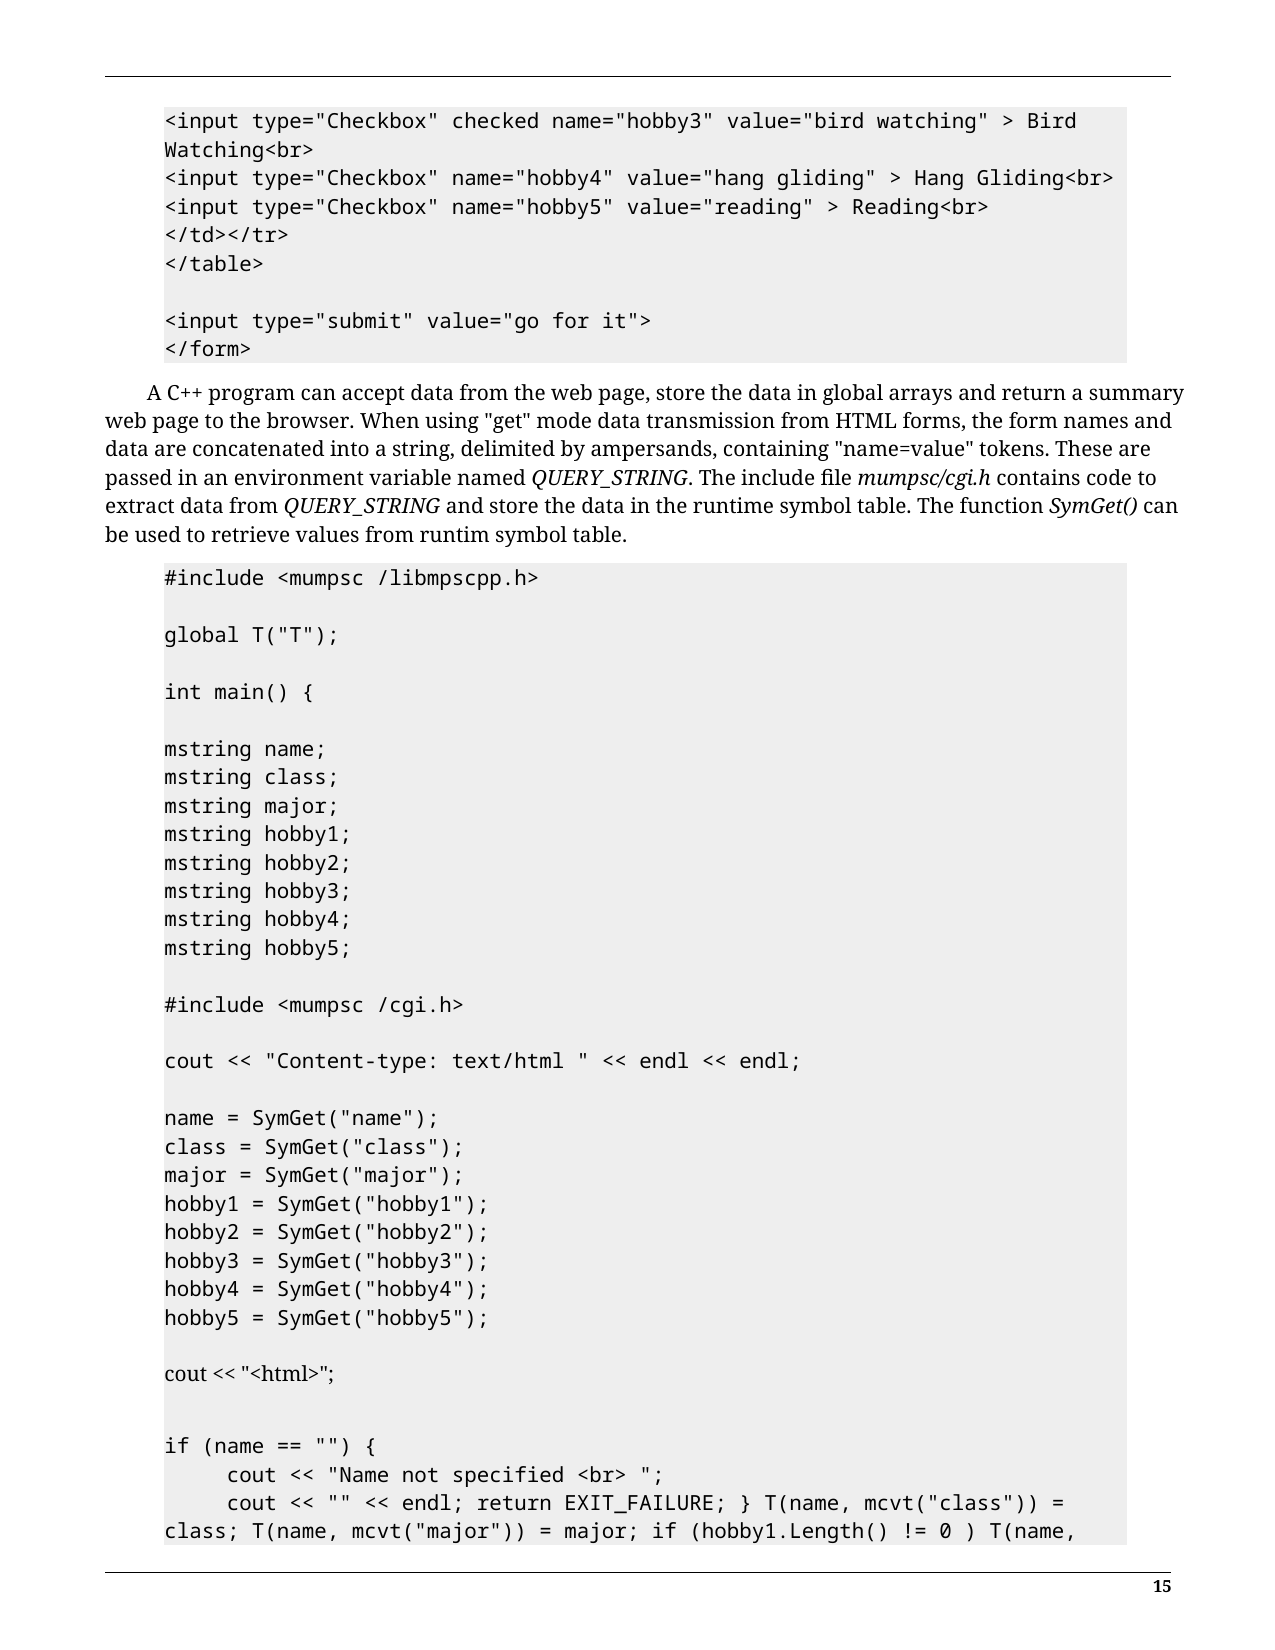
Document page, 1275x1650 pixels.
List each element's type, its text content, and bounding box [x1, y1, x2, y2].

text int main() { [164, 677, 1127, 705]
text hobby2 = SymGet("hobby2"); [164, 1217, 1127, 1246]
text hobby1 = SymGet("hobby1"); [164, 1189, 1127, 1217]
text mstring hobby2; [164, 848, 1127, 876]
text </form> [164, 334, 1127, 363]
text name = SymGet("name"); [164, 1103, 1127, 1132]
text cout << "Name not specified <br> "; [164, 1460, 1127, 1488]
text mstring hobby5; [164, 933, 1127, 961]
text global T("T"); [164, 620, 1127, 648]
text if (name == "") { [164, 1431, 1127, 1460]
text mstring class; [164, 762, 1127, 791]
text mstring hobby3; [164, 876, 1127, 904]
text <input type="Checkbox" name="hobby5" value="reading" > Reading<br> [164, 192, 1127, 220]
text class = SymGet("class"); [164, 1132, 1127, 1160]
text </table> [164, 249, 1127, 277]
text hobby3 = SymGet("hobby3"); [164, 1246, 1127, 1274]
text <input type="submit" value="go for it"> [164, 306, 1127, 334]
text mstring major; [164, 791, 1127, 819]
text cout << "Content-type: text/html " << endl << endl; [164, 1047, 1127, 1075]
text </td></tr> [164, 220, 1127, 249]
text cout << "<html>"; [164, 1359, 1127, 1388]
text <input type="Checkbox" checked name="hobby3" value="bird watching" > Bird Watching<br> [164, 107, 1127, 163]
text <input type="Checkbox" name="hobby4" value="hang gliding" > Hang Gliding<br> [164, 163, 1127, 192]
text #include <mumpsc /cgi.h> [164, 990, 1127, 1018]
text mstring hobby4; [164, 904, 1127, 933]
text hobby5 = SymGet("hobby5"); [164, 1303, 1127, 1331]
text mstring hobby1; [164, 819, 1127, 848]
text #include <mumpsc /libmpscpp.h> [164, 563, 1127, 592]
text hobby4 = SymGet("hobby4"); [164, 1274, 1127, 1303]
text A C++ program can accept data from the web page, store the data in global arrays and return a summary web page to the browser. When using "get" mode data transmission from HTML forms, the form names and data are concatenated into a string, delimited by ampersands, containing "name=value" tokens. These are passed in an environment variable named QUERY_STRING. The include file mumpsc/cgi.h contains code to extract data from QUERY_STRING and store the data in the runtime symbol table. The function SymGet() can be used to retrieve values from runtim symbol table. [105, 378, 1186, 548]
text mstring name; [164, 734, 1127, 762]
text cout << "" << endl; return EXIT_FAILURE; } T(name, mcvt("class")) = class; T(name, mcvt("major")) = major; if (hobby1.Length() != 0 ) T(name, [164, 1488, 1127, 1545]
text major = SymGet("major"); [164, 1160, 1127, 1189]
